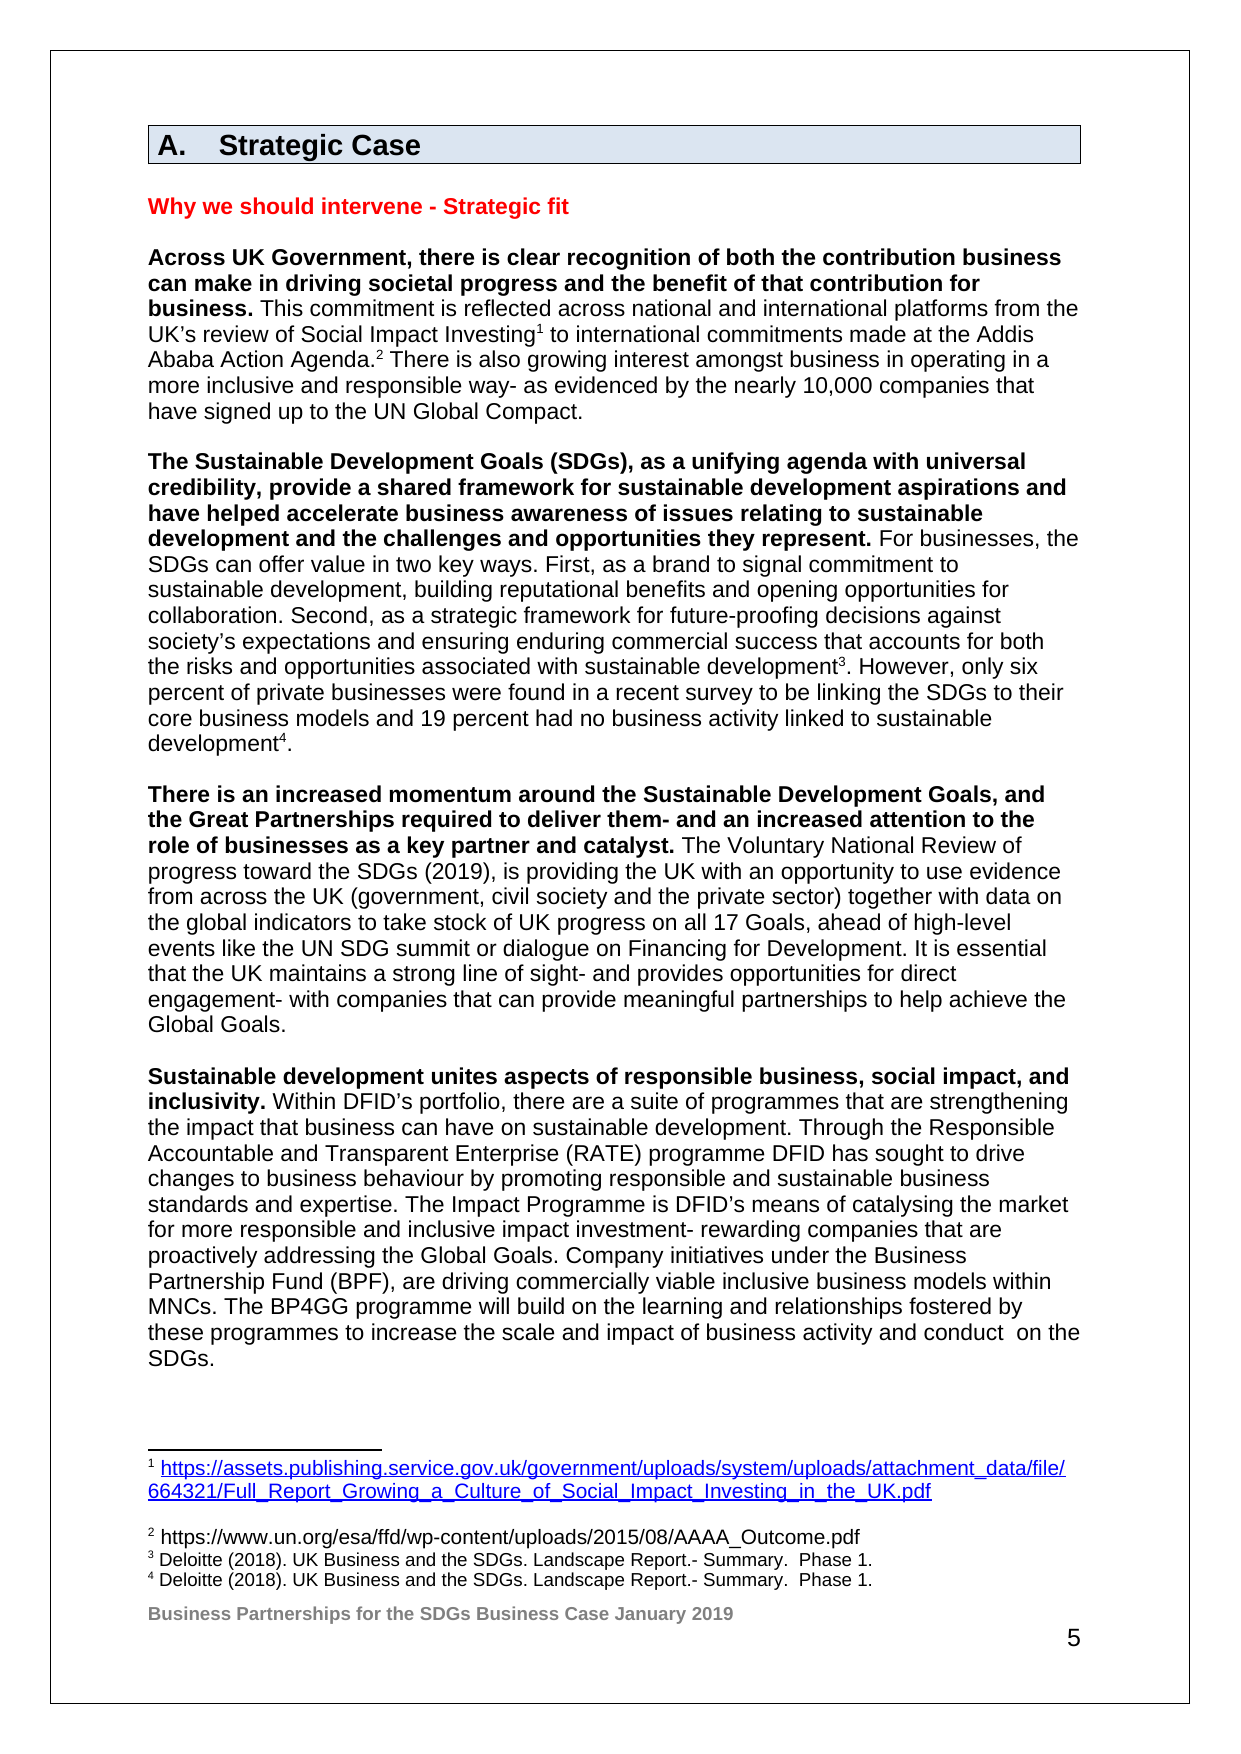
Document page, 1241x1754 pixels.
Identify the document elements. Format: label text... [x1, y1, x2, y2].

text https://assets.publishing.service.gov.uk/government/uploads/system/uploads/attachment_data/file/664321/Full_Report_Growing_a_Culture_of_Social_Impact_Investing_in_the_UK.pdf [148, 1456, 1081, 1502]
text There is an increased momentum around the Sustainable Development Goals, and the Great Partnerships required to deliver them- and an increased attention to the role of businesses as a key partner and catalyst. The Voluntary National Review of progress toward the SDGs (2019), is providing the UK with an opportunity to use evidence from across the UK (government, civil society and the private sector) together with data on the global indicators to take stock of UK progress on all 17 Goals, ahead of high-level events like the UN SDG summit or dialogue on Financing for Development. It is essential that the UK maintains a strong line of sight- and provides opportunities for direct engagement- with companies that can provide meaningful partnerships to help achieve the Global Goals. [148, 782, 1081, 1038]
text Deloitte (2018). UK Business and the SDGs. Landscape Report.- Summary. Phase 1. [148, 1549, 1081, 1570]
text Sustainable development unites aspects of responsible business, social impact, and inclusivity. Within DFID’s portfolio, there are a suite of programmes that are strengthening the impact that business can have on sustainable development. Through the Responsible Accountable and Transparent Enterprise (RATE) programme DFID has sought to drive changes to business behaviour by promoting responsible and sustainable business standards and expertise. The Impact Programme is DFID’s means of catalysing the market for more responsible and inclusive impact investment- rewarding companies that are proactively addressing the Global Goals. Company initiatives under the Business Partnership Fund (BPF), are driving commercially viable inclusive business models within MNCs. The BP4GG programme will build on the learning and relationships fostered by these programmes to increase the scale and impact of business activity and conduct on the SDGs. [148, 1063, 1081, 1371]
text The Sustainable Development Goals (SDGs), as a unifying agenda with universal credibility, provide a shared framework for sustainable development aspirations and have helped accelerate business awareness of issues relating to sustainable development and the challenges and opportunities they represent. For businesses, the SDGs can offer value in two key ways. First, as a brand to signal commitment to sustainable development, building reputational benefits and opening opportunities for collaboration. Second, as a strategic framework for future-proofing decisions against society’s expectations and ensuring enduring commercial success that accounts for both the risks and opportunities associated with sustainable development. However, only six percent of private businesses were found in a recent survey to be linking the SDGs to their core business models and 19 percent had no business activity linked to sustainable development. [148, 449, 1081, 757]
text [101, 221, 121, 264]
list Strategic Case [149, 126, 1080, 163]
text Across UK Government, there is clear recognition of both the contribution business can make in driving societal progress and the benefit of that contribution for business. This commitment is reflected across national and international platforms from the UK’s review of Social Impact Investing to international commitments made at the Addis Ababa Action Agenda. There is also growing interest amongst business in operating in a more inclusive and responsible way- as evidenced by the nearly 10,000 companies that have signed up to the UN Global Compact. [148, 245, 1081, 424]
text https://www.un.org/esa/ffd/wp-content/uploads/2015/08/AAAA_Outcome.pdf [148, 1526, 1081, 1549]
text Why we should intervene - Strategic fit [148, 194, 1081, 220]
text Deloitte (2018). UK Business and the SDGs. Landscape Report.- Summary. Phase 1. [148, 1570, 1081, 1591]
